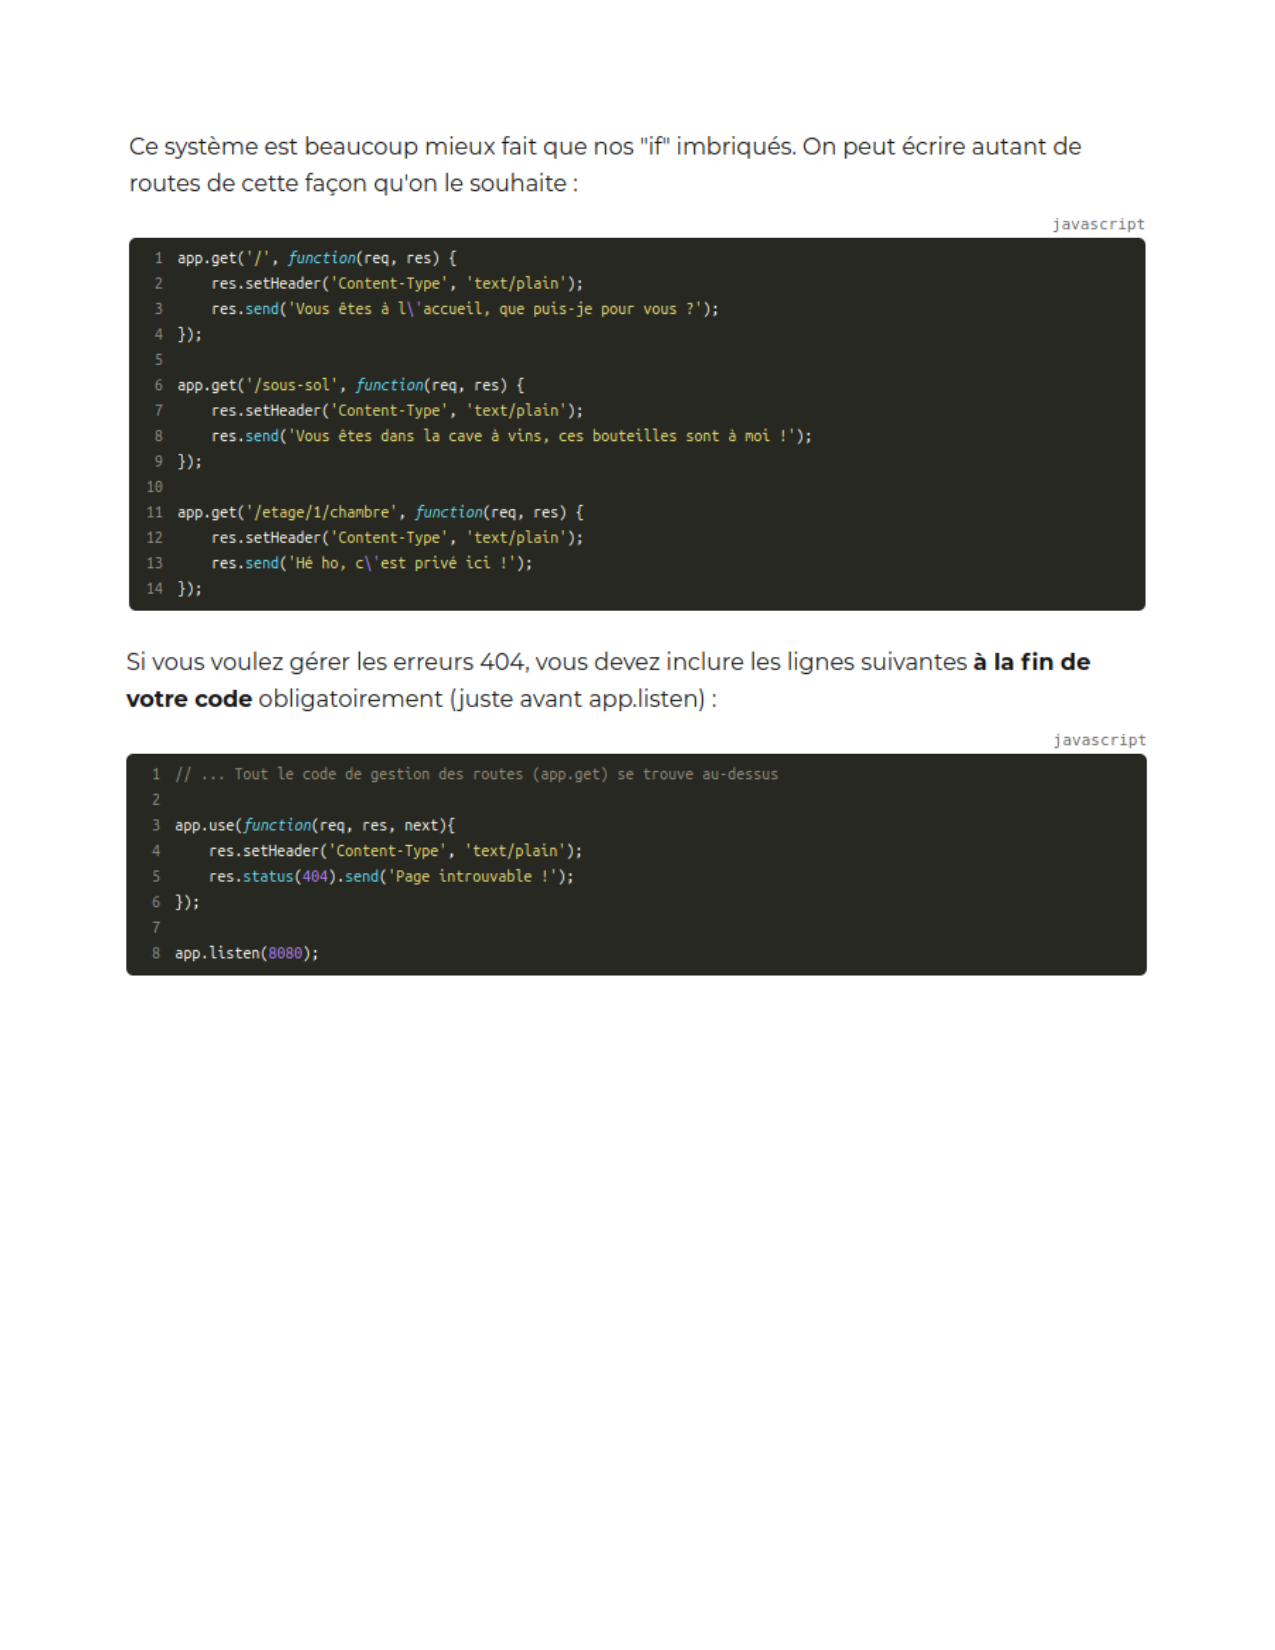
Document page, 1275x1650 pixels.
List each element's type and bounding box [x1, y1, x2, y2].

picture [118, 118, 1157, 618]
picture [118, 646, 1157, 980]
